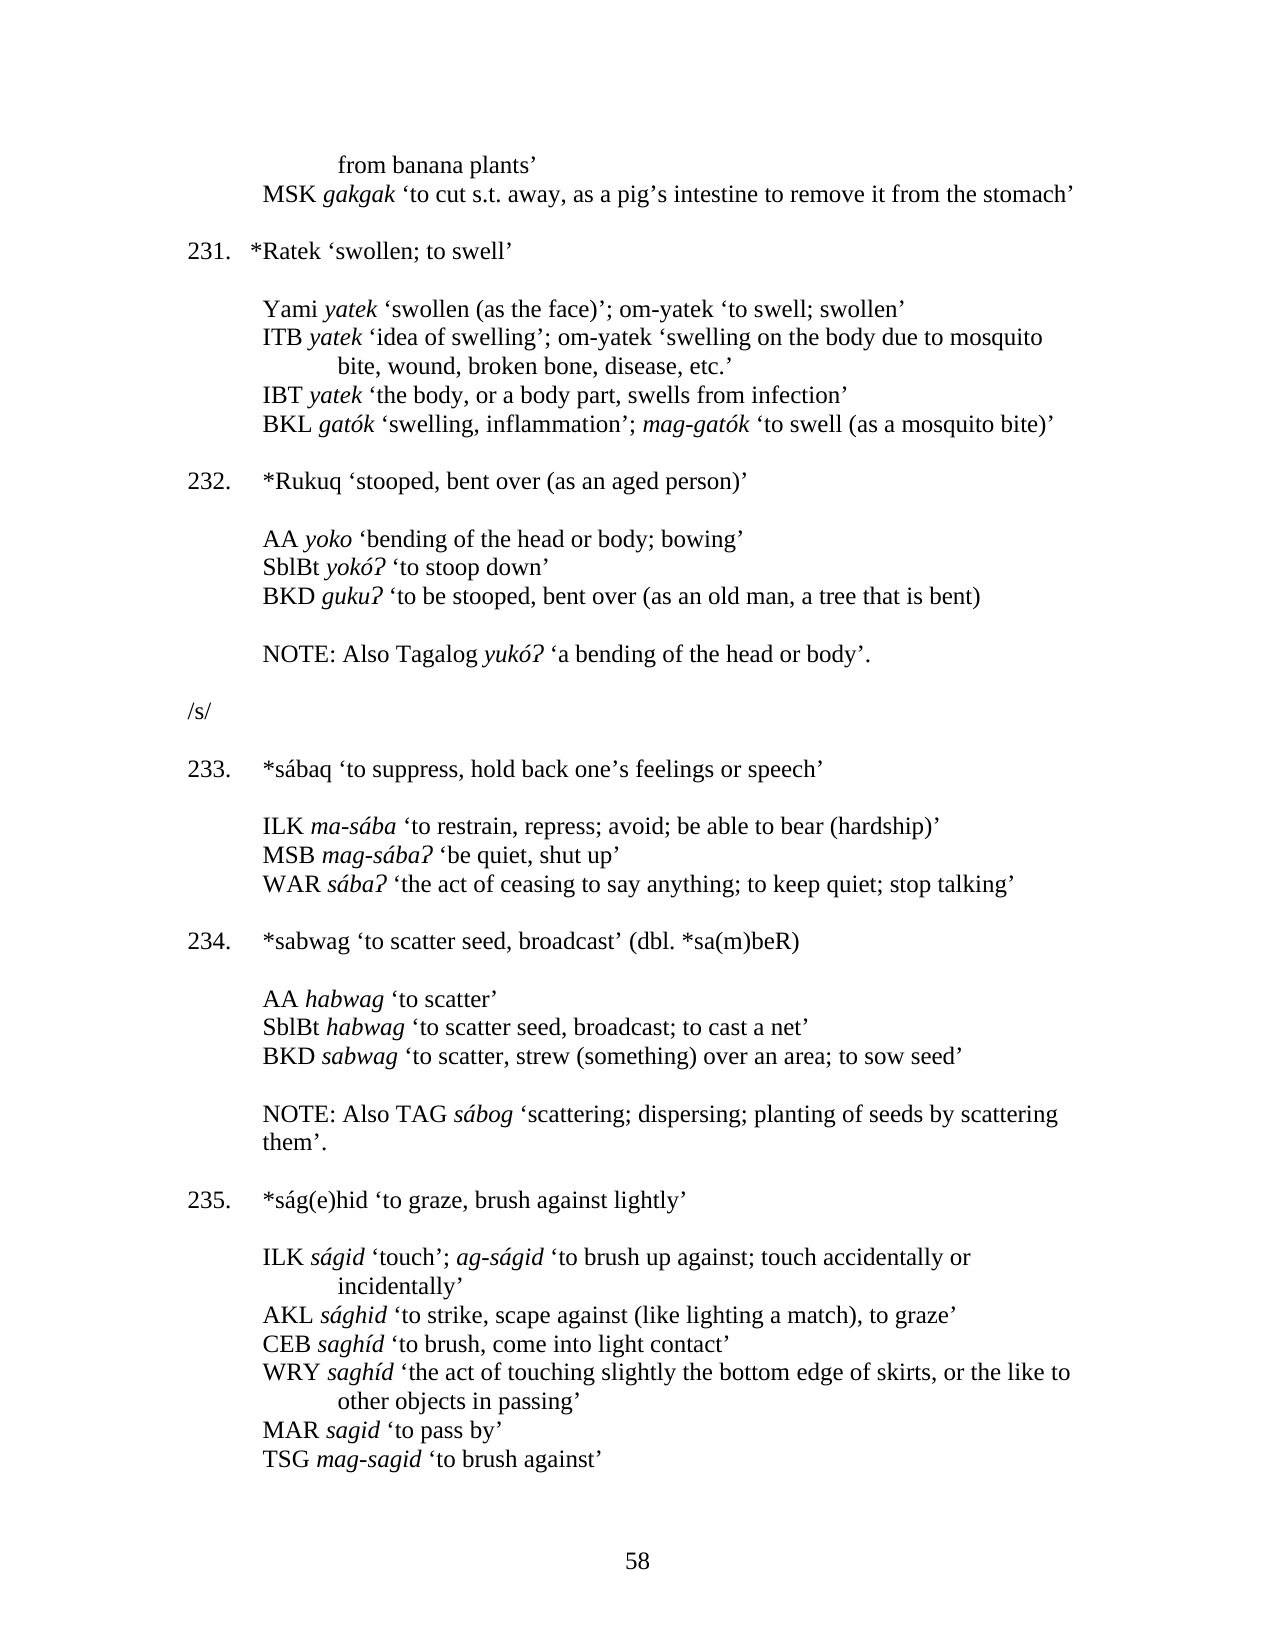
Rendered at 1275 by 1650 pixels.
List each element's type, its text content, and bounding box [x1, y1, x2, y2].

text WAR sábaɁ ‘the act of ceasing to say anything; to keep quiet; stop talking’ [187, 869, 1087, 897]
text from banana plants’ [187, 150, 1087, 179]
text 232. *Rukuq ‘stooped, bent over (as an aged person)’ [187, 466, 1087, 495]
text NOTE: Also TAG sábog ‘scattering; dispersing; planting of seeds by scattering [187, 1099, 1087, 1127]
text other objects in passing’ [187, 1386, 1087, 1415]
text BKL gatók ‘swelling, inflammation’; mag-gatók ‘to swell (as a mosquito bite)’ [187, 409, 1087, 437]
text /s/ [187, 696, 1087, 725]
text Yami yatek ‘swollen (as the face)’; om-yatek ‘to swell; swollen’ [187, 294, 1087, 322]
text IBT yatek ‘the body, or a body part, swells from infection’ [187, 380, 1087, 409]
text AKL sághid ‘to strike, scape against (like lighting a match), to graze’ [187, 1300, 1087, 1329]
text CEB saghíd ‘to brush, come into light contact’ [187, 1329, 1087, 1357]
text 231. *Ratek ‘swollen; to swell’ [187, 236, 1087, 265]
text MSB mag-sábaɁ ‘be quiet, shut up’ [187, 840, 1087, 869]
text SblBt yokóɁ ‘to stoop down’ [187, 552, 1087, 581]
text ILK ságid ‘touch’; ag-ságid ‘to brush up against; touch accidentally or [187, 1242, 1087, 1271]
text MAR sagid ‘to pass by’ [187, 1415, 1087, 1444]
text 234. *sabwag ‘to scatter seed, broadcast’ (dbl. *sa(m)beR) [187, 926, 1087, 955]
text BKD gukuɁ ‘to be stooped, bent over (as an old man, a tree that is bent) [187, 581, 1087, 610]
text incidentally’ [262, 1271, 1087, 1300]
text NOTE: Also Tagalog yukóɁ ‘a bending of the head or body’. [187, 639, 1087, 667]
text ITB yatek ‘idea of swelling’; om-yatek ‘swelling on the body due to mosquito [187, 322, 1087, 351]
text bite, wound, broken bone, disease, etc.’ [187, 351, 1087, 380]
text them’. [187, 1127, 1087, 1156]
text WRY saghíd ‘the act of touching slightly the bottom edge of skirts, or the like to [187, 1357, 1087, 1386]
text TSG mag-sagid ‘to brush against’ [187, 1444, 1087, 1472]
text AA yoko ‘bending of the head or body; bowing’ [187, 524, 1087, 552]
text BKD sabwag ‘to scatter, strew (something) over an area; to sow seed’ [187, 1041, 1087, 1070]
text 233. *sábaq ‘to suppress, hold back one’s feelings or speech’ [187, 754, 1087, 782]
text 235. *ság(e)hid ‘to graze, brush against lightly’ [187, 1185, 1087, 1214]
text AA habwag ‘to scatter’ [187, 984, 1087, 1012]
text ILK ma-sába ‘to restrain, repress; avoid; be able to bear (hardship)’ [187, 811, 1087, 840]
text SblBt habwag ‘to scatter seed, broadcast; to cast a net’ [187, 1012, 1087, 1041]
text MSK gakgak ‘to cut s.t. away, as a pig’s intestine to remove it from the stomach’ [187, 179, 1087, 207]
